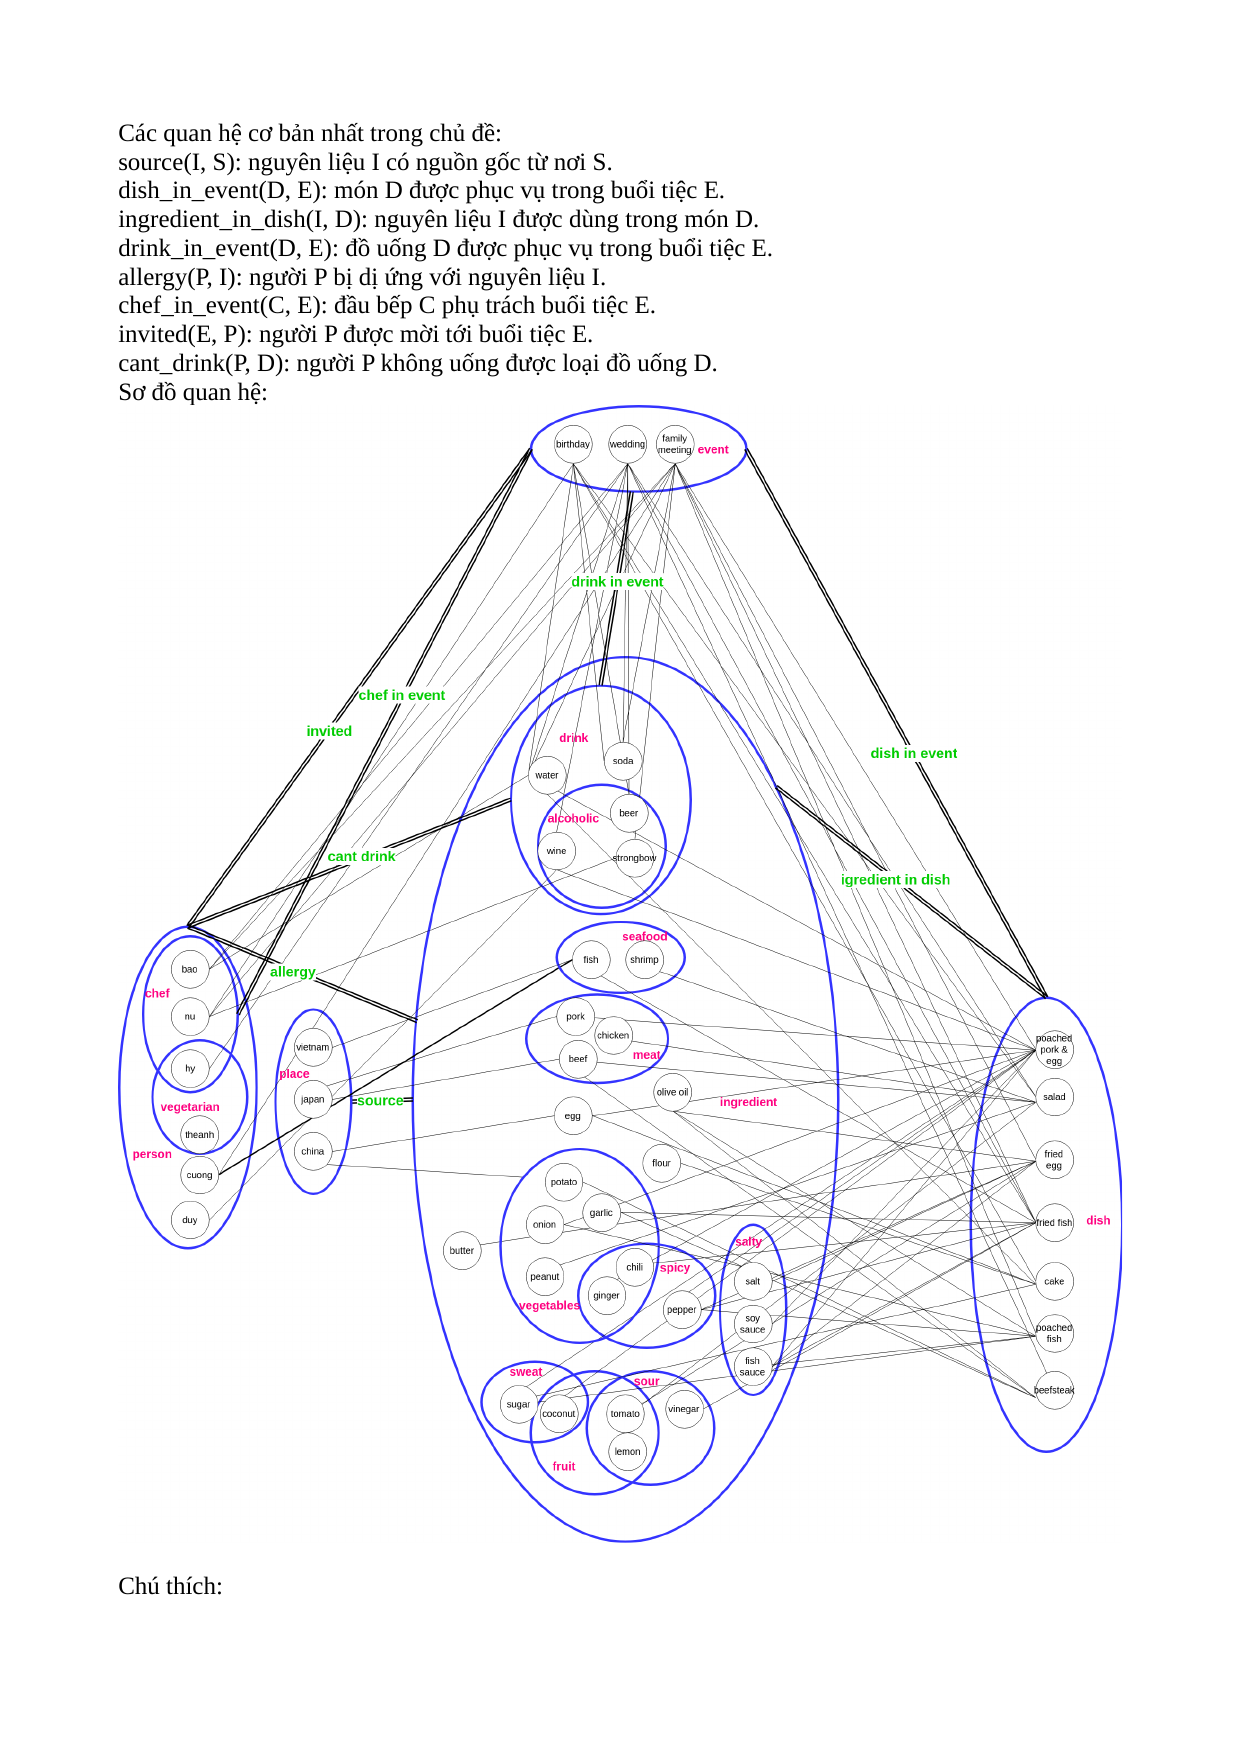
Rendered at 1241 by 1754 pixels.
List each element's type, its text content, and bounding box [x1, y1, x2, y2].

text cant_drink(P, D): người P không uống được loại đồ uống D. [118, 348, 1122, 377]
text Sơ đồ quan hệ: [118, 377, 1122, 405]
picture [118, 405, 1123, 1543]
text source(I, S): nguyên liệu I có nguồn gốc từ nơi S. [118, 147, 1122, 176]
text dish_in_event(D, E): món D được phục vụ trong buổi tiệc E. [118, 176, 1122, 204]
text invited(E, P): người P được mời tới buổi tiệc E. [118, 319, 1122, 348]
text Các quan hệ cơ bản nhất trong chủ đề: [118, 118, 1122, 147]
text Chú thích: [118, 1571, 1122, 1600]
text allergy(P, I): người P bị dị ứng với nguyên liệu I. [118, 262, 1122, 291]
text drink_in_event(D, E): đồ uống D được phục vụ trong buổi tiệc E. [118, 233, 1122, 262]
text ingredient_in_dish(I, D): nguyên liệu I được dùng trong món D. [118, 204, 1122, 233]
text chef_in_event(C, E): đầu bếp C phụ trách buổi tiệc E. [118, 291, 1122, 319]
